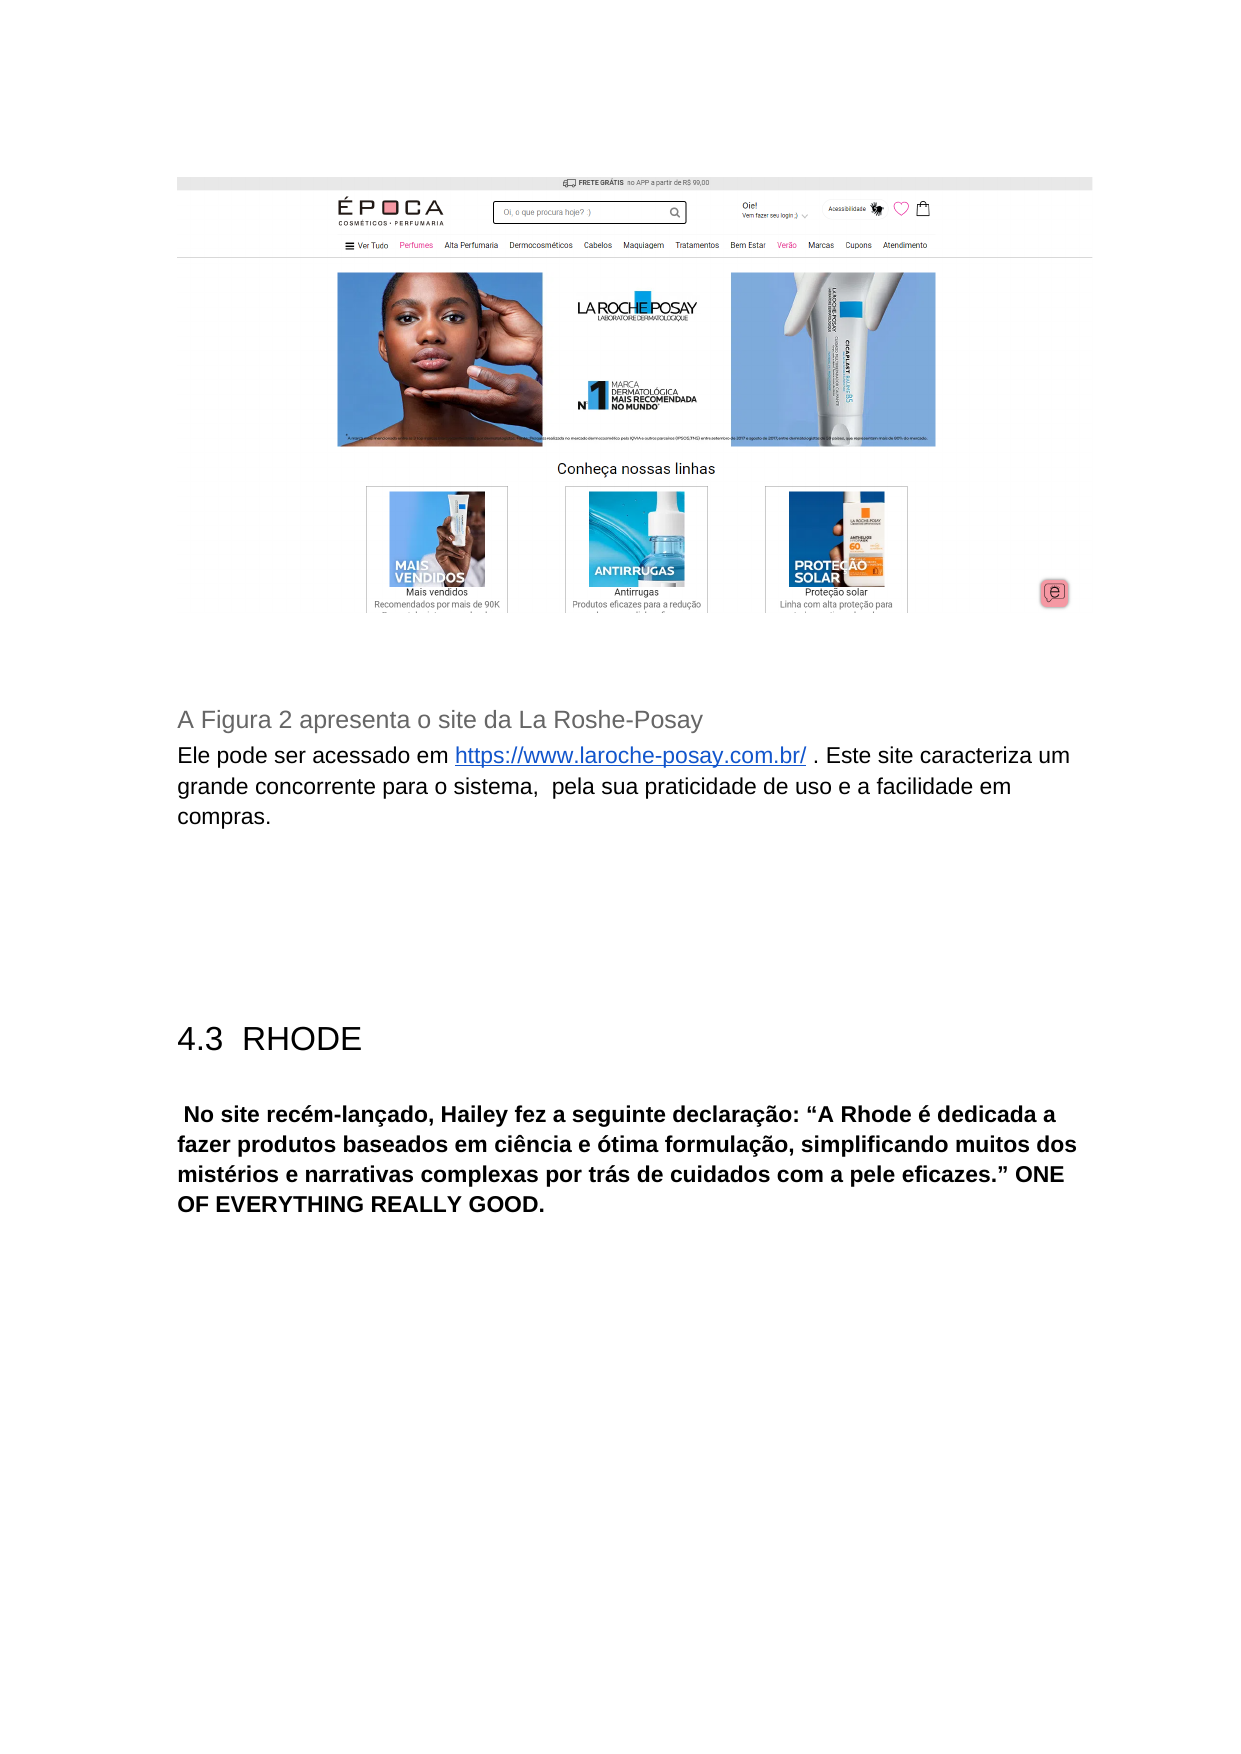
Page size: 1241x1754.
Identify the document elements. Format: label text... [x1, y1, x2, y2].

subtitle 4.3 RHODE [177, 1019, 1093, 1058]
picture [177, 177, 1093, 613]
text Ele pode ser acessado em https://www.laroche-posay.com.br/ . Este site caracteriza um grande concorrente para o sistema, pela sua praticidade de uso e a facilidade em compras. [177, 742, 1093, 829]
text No site recém-lançado, Hailey fez a seguinte declaração: “A Rhode é dedicada a fazer produtos baseados em ciência e ótima formulação, simplificando muitos dos mistérios e narrativas complexas por trás de cuidados com a pele eficazes.” ONE OF EVERYTHING REALLY GOOD. [177, 1070, 1093, 1248]
subtitle A Figura 2 apresenta o site da La Roshe-Posay [177, 705, 1093, 734]
